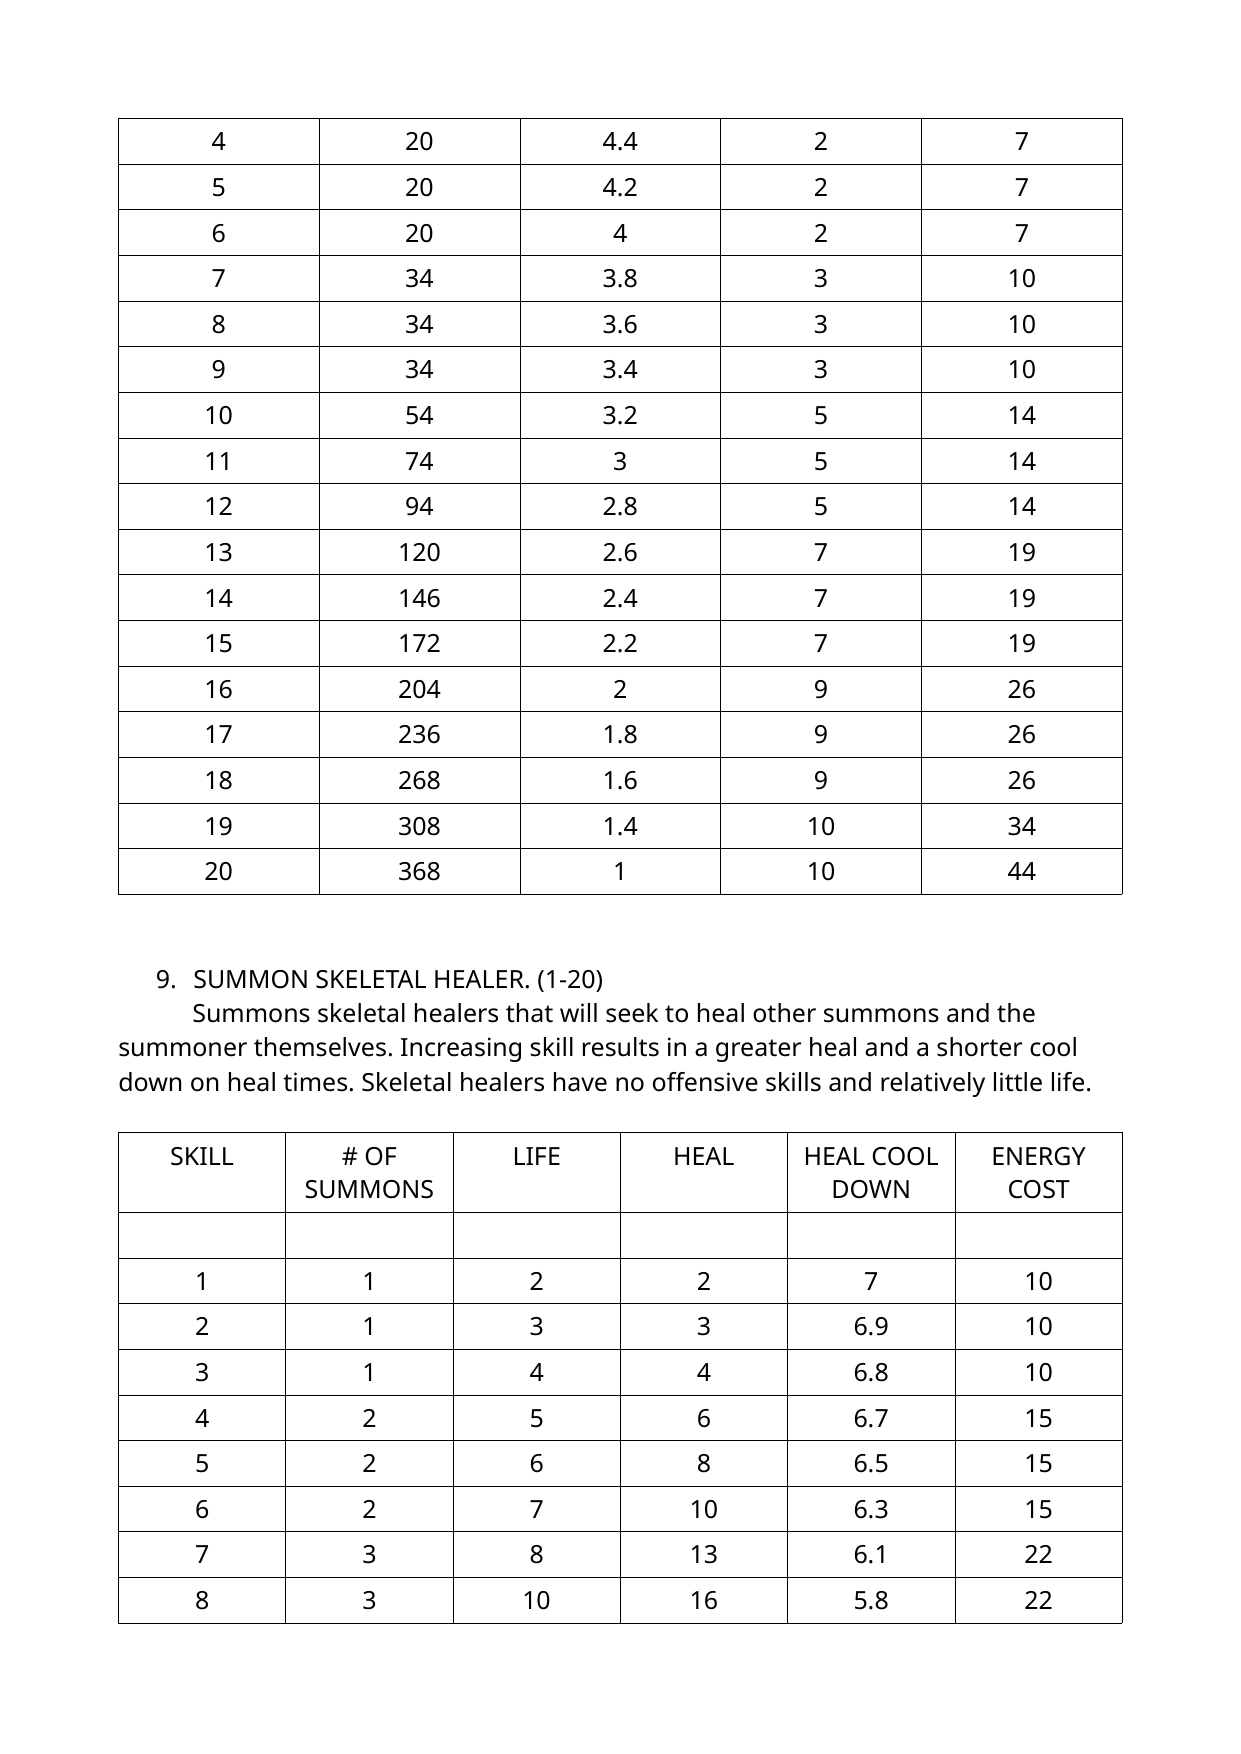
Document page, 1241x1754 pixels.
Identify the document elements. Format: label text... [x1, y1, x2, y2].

table_cell 18 [119, 758, 319, 802]
table_cell 9 [721, 712, 921, 757]
table_cell 5 [119, 1441, 285, 1486]
table_cell 120 [320, 530, 520, 574]
table_cell 4 [521, 210, 720, 255]
table_cell 4 [621, 1350, 787, 1394]
table_cell 22 [956, 1532, 1122, 1577]
table_cell 5 [454, 1396, 620, 1440]
table_cell 10 [922, 302, 1122, 346]
table_cell 14 [119, 575, 319, 620]
table_cell 7 [788, 1259, 955, 1303]
table_cell 10 [721, 849, 921, 894]
table_cell 15 [956, 1487, 1122, 1531]
table_cell 14 [922, 439, 1122, 483]
table_cell 19 [119, 804, 319, 848]
table_cell 204 [320, 667, 520, 711]
table_cell 368 [320, 849, 520, 894]
table_cell 10 [956, 1350, 1122, 1394]
table_cell 3.2 [521, 393, 720, 437]
table_cell 6.8 [788, 1350, 955, 1394]
table_cell 3.6 [521, 302, 720, 346]
table_cell 2.6 [521, 530, 720, 574]
table_cell 20 [320, 119, 520, 164]
table_cell 13 [621, 1532, 787, 1577]
table_cell 4 [454, 1350, 620, 1394]
table_cell 26 [922, 667, 1122, 711]
table_cell 9 [721, 667, 921, 711]
table_cell 6 [454, 1441, 620, 1486]
table_cell 10 [119, 393, 319, 437]
table_header HEAL COOL DOWN [788, 1133, 955, 1212]
table_cell 2 [286, 1487, 453, 1531]
table_cell 1.8 [521, 712, 720, 757]
table_cell 5 [721, 484, 921, 529]
table_cell 2 [521, 667, 720, 711]
table_header SKILL [119, 1133, 285, 1212]
table_header LIFE [454, 1133, 620, 1212]
table_cell 26 [922, 712, 1122, 757]
table_cell 9 [721, 758, 921, 802]
table_cell [119, 1213, 285, 1258]
table_cell 94 [320, 484, 520, 529]
table_cell 2 [286, 1396, 453, 1440]
table_cell 10 [956, 1304, 1122, 1349]
table_cell [621, 1213, 787, 1258]
table_cell 3 [721, 302, 921, 346]
table_cell 7 [119, 1532, 285, 1577]
table_cell 236 [320, 712, 520, 757]
table_cell 8 [119, 1578, 285, 1623]
table_cell 3 [721, 347, 921, 392]
table_header HEAL [621, 1133, 787, 1212]
table_cell 10 [454, 1578, 620, 1623]
table_cell 8 [621, 1441, 787, 1486]
table_cell 4.4 [521, 119, 720, 164]
table_cell 7 [721, 530, 921, 574]
table_header # OF SUMMONS [286, 1133, 453, 1212]
table_cell 19 [922, 621, 1122, 666]
table_cell 14 [922, 484, 1122, 529]
table_cell 6 [119, 1487, 285, 1531]
table_cell 14 [922, 393, 1122, 437]
table_cell [956, 1213, 1122, 1258]
text Summons skeletal healers that will seek to heal other summons and the summoner themselves. Increasing skill results in a greater heal and a shorter cool down on heal times. Skeletal healers have no offensive skills and relatively little life. [118, 996, 1122, 1098]
table_cell 1 [286, 1259, 453, 1303]
table_cell 7 [721, 575, 921, 620]
table_cell 19 [922, 530, 1122, 574]
table_cell 10 [721, 804, 921, 848]
table_cell 1 [119, 1259, 285, 1303]
table_cell 7 [922, 165, 1122, 209]
table_cell 26 [922, 758, 1122, 802]
table_cell 16 [119, 667, 319, 711]
table_cell 2 [621, 1259, 787, 1303]
table_cell 12 [119, 484, 319, 529]
table_cell 6.3 [788, 1487, 955, 1531]
table_cell 15 [119, 621, 319, 666]
table_cell 44 [922, 849, 1122, 894]
table_cell 13 [119, 530, 319, 574]
table_cell 2.4 [521, 575, 720, 620]
table_cell 3 [286, 1532, 453, 1577]
table_cell 2 [454, 1259, 620, 1303]
table_cell 10 [922, 256, 1122, 301]
table_cell 3 [721, 256, 921, 301]
table_cell 7 [721, 621, 921, 666]
table_cell 6.9 [788, 1304, 955, 1349]
table_cell 3 [286, 1578, 453, 1623]
table_cell 20 [119, 849, 319, 894]
table_cell 4.2 [521, 165, 720, 209]
table_cell 54 [320, 393, 520, 437]
table_cell [788, 1213, 955, 1258]
table_cell 34 [320, 302, 520, 346]
list SUMMON SKELETAL HEALER. (1-20) [156, 962, 1122, 996]
table_cell 2 [286, 1441, 453, 1486]
table_cell 7 [454, 1487, 620, 1531]
table_cell 3 [454, 1304, 620, 1349]
table_cell 172 [320, 621, 520, 666]
table_cell 5 [721, 439, 921, 483]
table_cell 1 [521, 849, 720, 894]
table_cell 268 [320, 758, 520, 802]
table_cell 15 [956, 1441, 1122, 1486]
table_cell 19 [922, 575, 1122, 620]
table_header ENERGY COST [956, 1133, 1122, 1212]
table_cell 9 [119, 347, 319, 392]
table_cell 5 [721, 393, 921, 437]
table_cell 17 [119, 712, 319, 757]
table_cell 4 [119, 1396, 285, 1440]
table_cell 34 [922, 804, 1122, 848]
table_cell 8 [119, 302, 319, 346]
table_cell [454, 1213, 620, 1258]
table_cell 2 [721, 119, 921, 164]
table_cell 1.4 [521, 804, 720, 848]
table_cell 2.8 [521, 484, 720, 529]
table_cell 34 [320, 347, 520, 392]
table_cell 3 [621, 1304, 787, 1349]
table_cell 4 [119, 119, 319, 164]
table_cell 7 [922, 119, 1122, 164]
table_cell 2 [721, 165, 921, 209]
table_cell 11 [119, 439, 319, 483]
table_cell 22 [956, 1578, 1122, 1623]
table_cell 10 [956, 1259, 1122, 1303]
table_cell 6 [119, 210, 319, 255]
table_cell [286, 1213, 453, 1258]
table_cell 34 [320, 256, 520, 301]
table_cell 2 [119, 1304, 285, 1349]
table_cell 3.8 [521, 256, 720, 301]
table_cell 5 [119, 165, 319, 209]
table_cell 6.7 [788, 1396, 955, 1440]
table_cell 3 [521, 439, 720, 483]
table_cell 5.8 [788, 1578, 955, 1623]
table_cell 1.6 [521, 758, 720, 802]
table_cell 8 [454, 1532, 620, 1577]
table_cell 2 [721, 210, 921, 255]
table_cell 15 [956, 1396, 1122, 1440]
table_cell 7 [119, 256, 319, 301]
table_cell 6 [621, 1396, 787, 1440]
table_cell 1 [286, 1350, 453, 1394]
table_cell 3 [119, 1350, 285, 1394]
table_cell 6.1 [788, 1532, 955, 1577]
table_cell 20 [320, 165, 520, 209]
table_cell 146 [320, 575, 520, 620]
table_cell 74 [320, 439, 520, 483]
table_cell 10 [922, 347, 1122, 392]
table_cell 7 [922, 210, 1122, 255]
table_cell 20 [320, 210, 520, 255]
table_cell 308 [320, 804, 520, 848]
table_cell 10 [621, 1487, 787, 1531]
table_cell 3.4 [521, 347, 720, 392]
table_cell 2.2 [521, 621, 720, 666]
table_cell 16 [621, 1578, 787, 1623]
table_cell 1 [286, 1304, 453, 1349]
table_cell 6.5 [788, 1441, 955, 1486]
